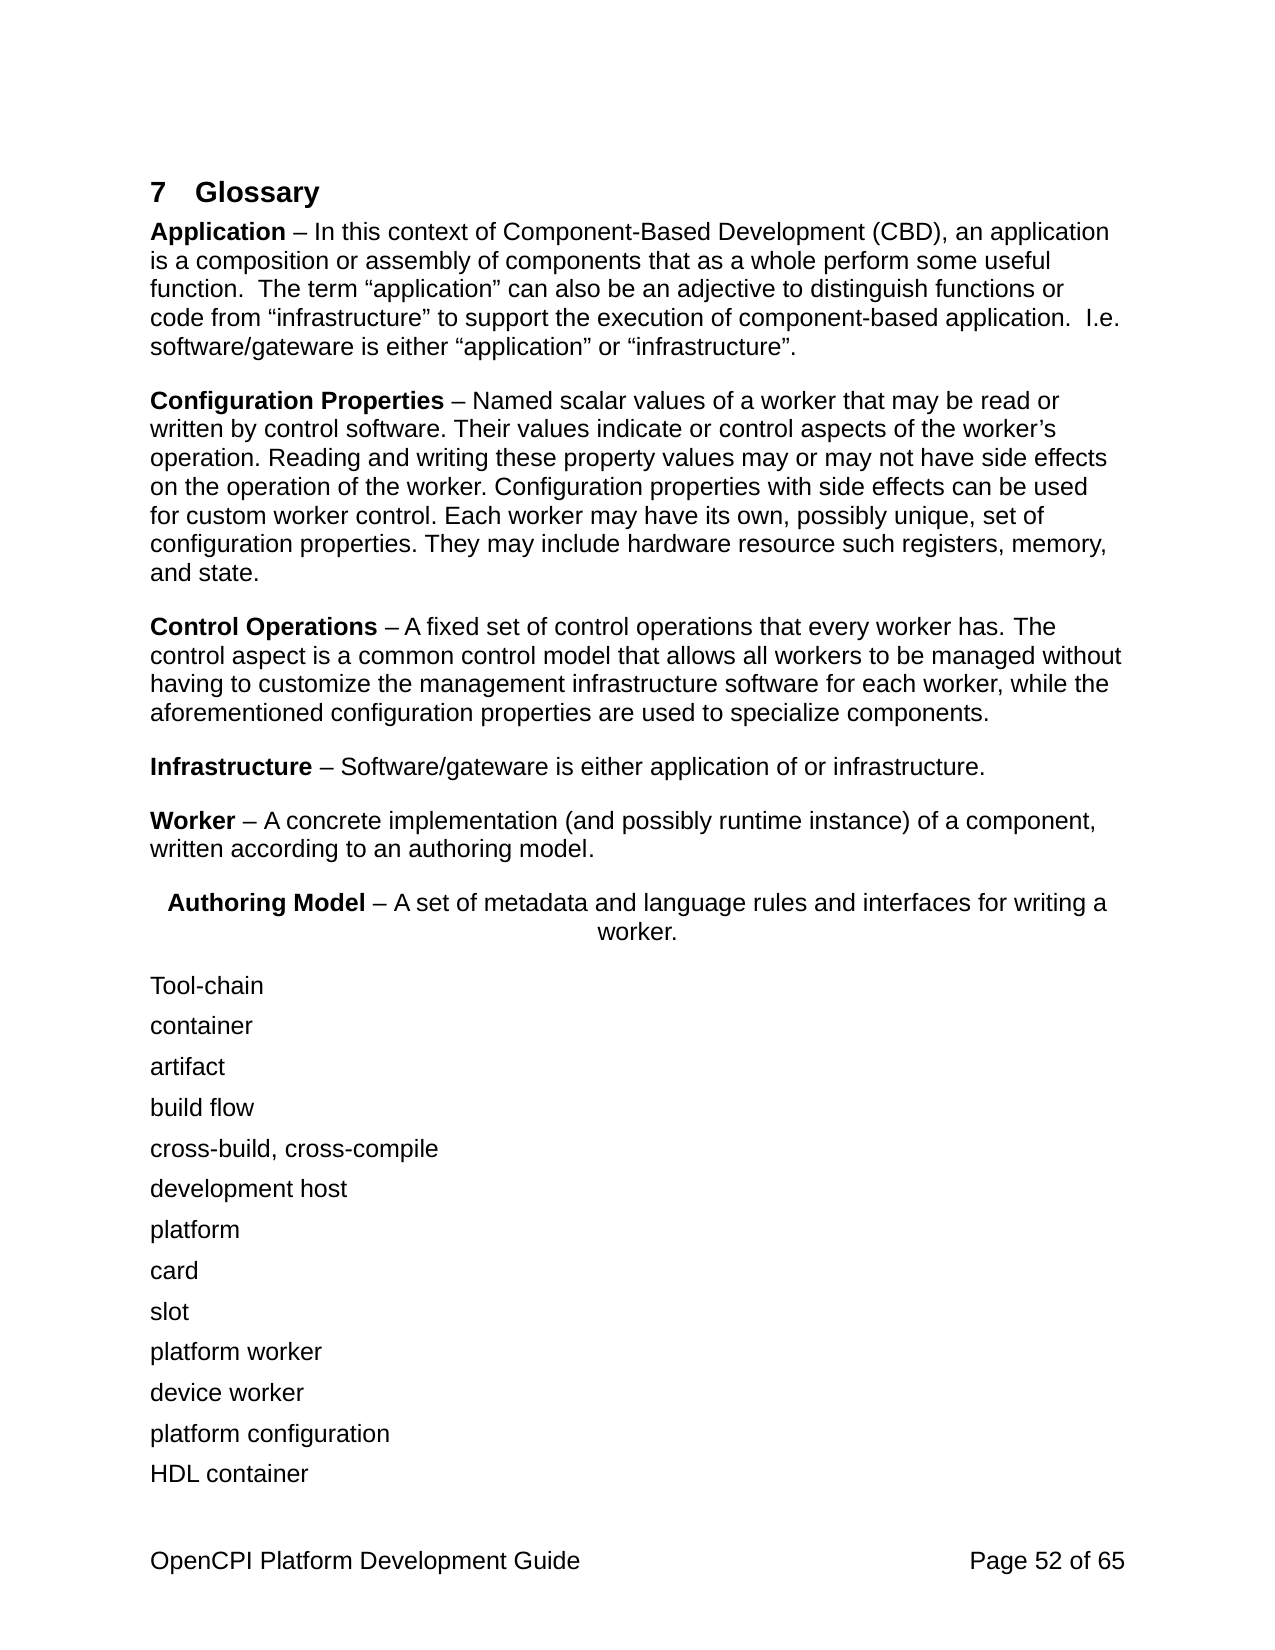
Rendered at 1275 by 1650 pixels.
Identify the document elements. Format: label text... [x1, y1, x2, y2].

subtitle Glossary [150, 175, 1125, 208]
text Configuration Properties – Named scalar values of a worker that may be read or written by control software. Their values indicate or control aspects of the worker’s operation. Reading and writing these property values may or may not have side effects on the operation of the worker. Configuration properties with side effects can be used for custom worker control. Each worker may have its own, possibly unique, set of configuration properties. They may include hardware resource such registers, memory, and state. [150, 386, 1125, 587]
text container [150, 1011, 1125, 1040]
text platform worker [150, 1337, 1125, 1366]
text platform configuration [150, 1419, 1125, 1447]
text build flow [150, 1093, 1125, 1122]
text Tool-chain [150, 971, 1125, 999]
text Control Operations – A fixed set of control operations that every worker has. The control aspect is a common control model that allows all workers to be managed without having to customize the management infrastructure software for each worker, while the aforementioned configuration properties are used to specialize components. [150, 612, 1125, 727]
text artifact [150, 1052, 1125, 1081]
text Infrastructure – Software/gateware is either application of or infrastructure. [150, 752, 1125, 781]
text slot [150, 1296, 1125, 1325]
text card [150, 1256, 1125, 1284]
text cross-build, cross-compile [150, 1133, 1125, 1162]
text platform [150, 1215, 1125, 1244]
text Worker – A concrete implementation (and possibly runtime instance) of a component, written according to an authoring model. [150, 806, 1125, 863]
text development host [150, 1174, 1125, 1203]
text Authoring Model – A set of metadata and language rules and interfaces for writing a worker. [150, 888, 1125, 946]
text device worker [150, 1378, 1125, 1407]
text Application – In this context of Component-Based Development (CBD), an application is a composition or assembly of components that as a whole perform some useful function. The term “application” can also be an adjective to distinguish functions or code from “infrastructure” to support the execution of component-based application. I.e. software/gateware is either “application” or “infrastructure”. [150, 217, 1125, 361]
text HDL container [150, 1459, 1125, 1488]
